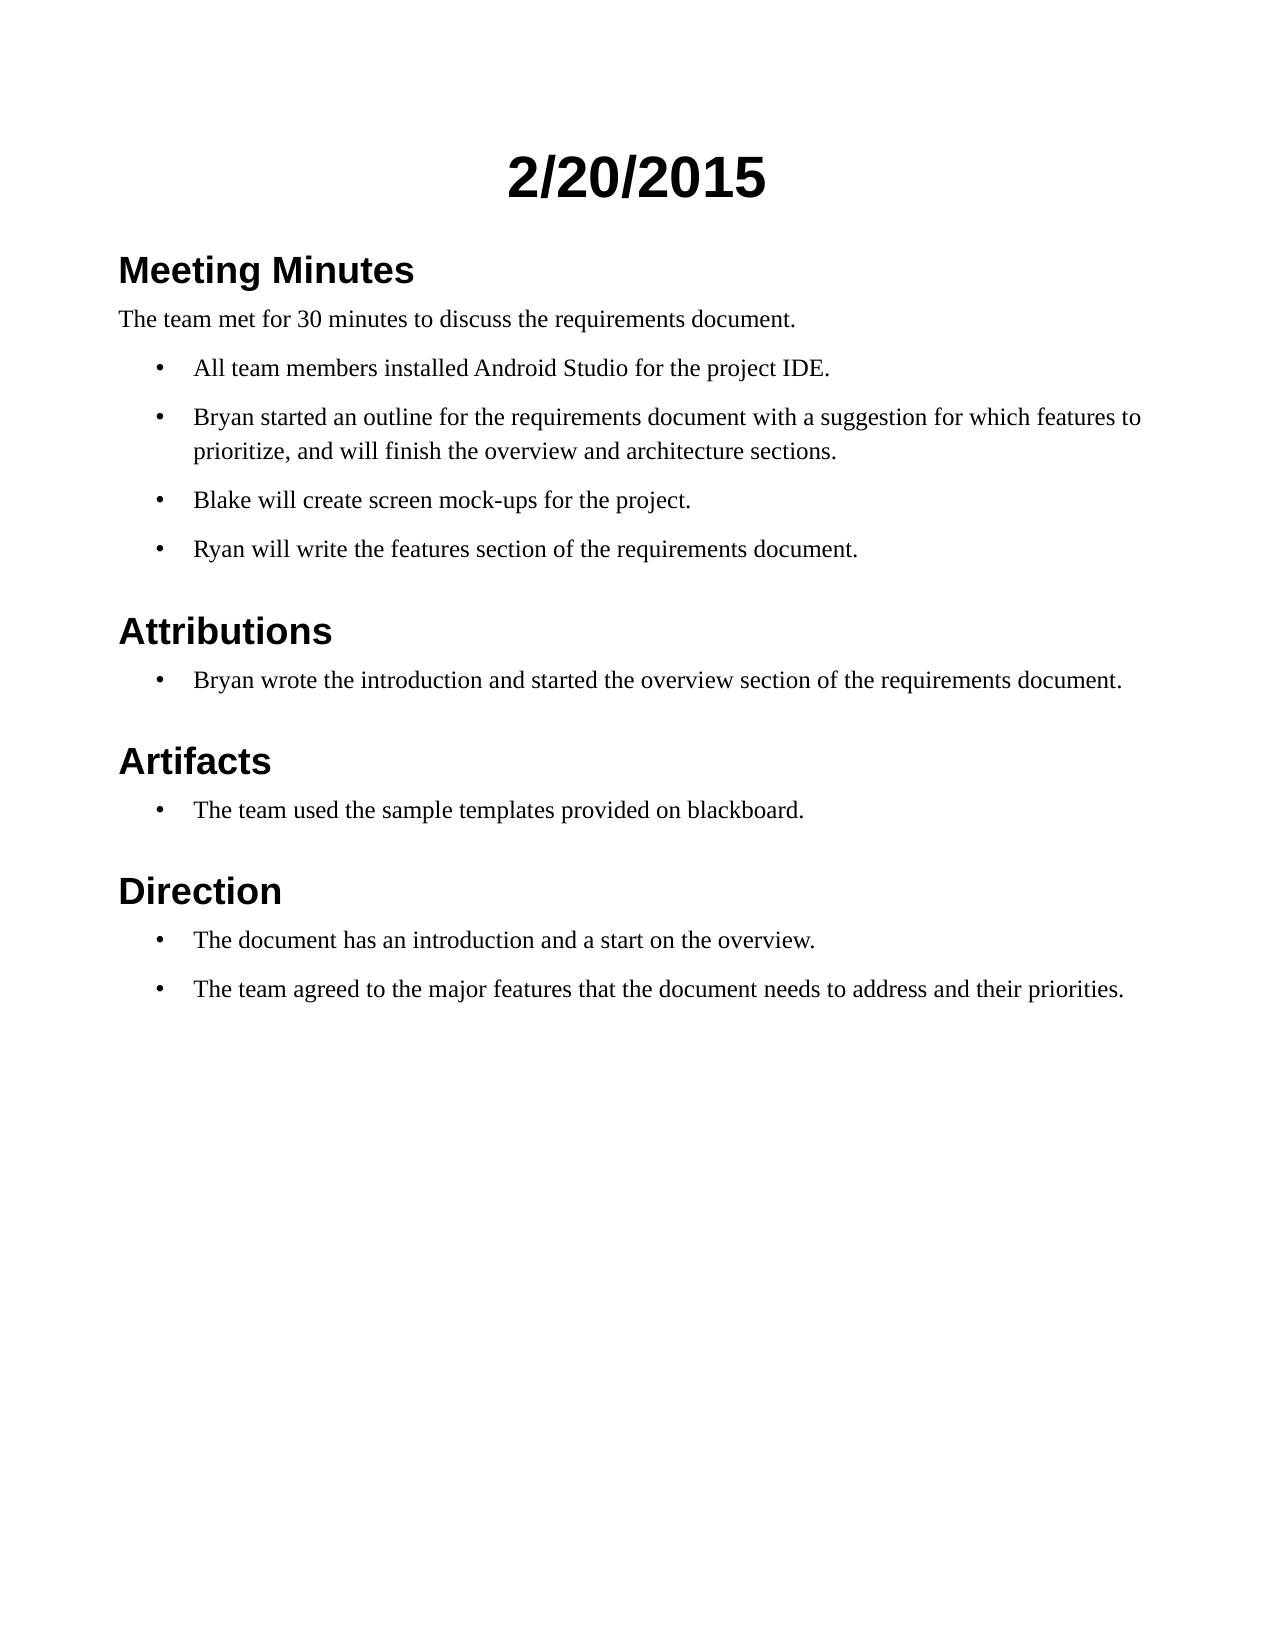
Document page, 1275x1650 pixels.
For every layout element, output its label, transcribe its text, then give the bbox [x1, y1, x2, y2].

subtitle Artifacts [118, 739, 1157, 782]
list Ryan will write the features section of the requirements document. [156, 534, 1157, 563]
list Bryan wrote the introduction and started the overview section of the requirements document. [156, 665, 1157, 693]
subtitle Meeting Minutes [118, 248, 1157, 291]
list Blake will create screen mock-ups for the project. [156, 486, 1157, 514]
title 2/20/2015 [118, 143, 1157, 210]
list The team agreed to the major features that the document needs to address and their priorities. [156, 974, 1157, 1003]
subtitle Direction [118, 869, 1157, 913]
text The team met for 30 minutes to discuss the requirements document. [118, 304, 1157, 333]
list All team members installed Android Studio for the project IDE. [156, 353, 1157, 382]
list Bryan started an outline for the requirements document with a suggestion for which features to prioritize, and will finish the overview and architecture sections. [156, 402, 1157, 465]
list The document has an introduction and a start on the overview. [156, 925, 1157, 954]
subtitle Attributions [118, 609, 1157, 652]
list The team used the sample templates provided on blackboard. [156, 795, 1157, 824]
